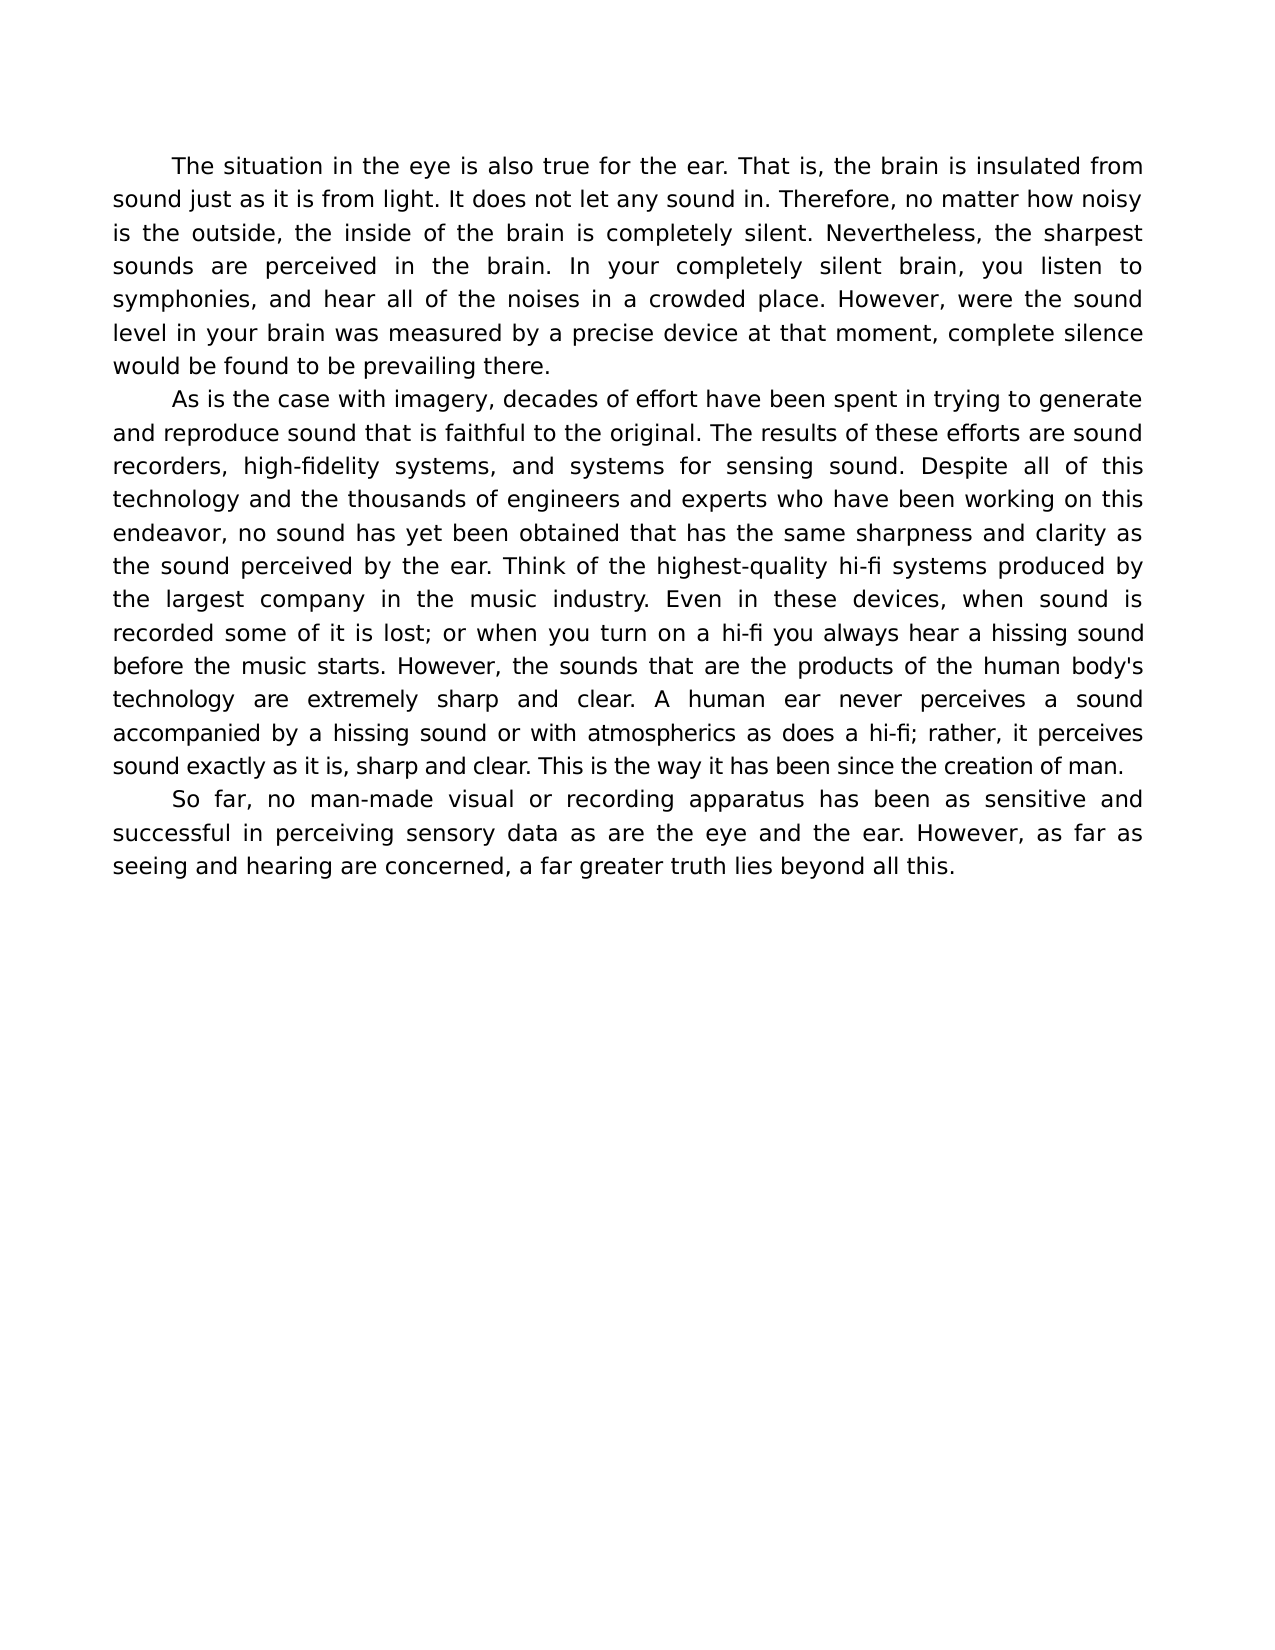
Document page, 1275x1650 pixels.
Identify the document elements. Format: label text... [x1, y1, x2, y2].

text So far, no man-made visual or recording apparatus has been as sensitive and successful in perceiving sensory data as are the eye and the ear. However, as far as seeing and hearing are concerned, a far greater truth lies beyond all this. [112, 781, 1145, 881]
text The situation in the eye is also true for the ear. That is, the brain is insulated from sound just as it is from light. It does not let any sound in. Therefore, no matter how noisy is the outside, the inside of the brain is completely silent. Nevertheless, the sharpest sounds are perceived in the brain. In your completely silent brain, you listen to symphonies, and hear all of the noises in a crowded place. However, were the sound level in your brain was measured by a precise device at that moment, complete silence would be found to be prevailing there. [112, 148, 1145, 381]
text As is the case with imagery, decades of effort have been spent in trying to generate and reproduce sound that is faithful to the original. The results of these efforts are sound recorders, high-fidelity systems, and systems for sensing sound. Despite all of this technology and the thousands of engineers and experts who have been working on this endeavor, no sound has yet been obtained that has the same sharpness and clarity as the sound perceived by the ear. Think of the highest-quality hi-fi systems produced by the largest company in the music industry. Even in these devices, when sound is recorded some of it is lost; or when you turn on a hi-fi you always hear a hissing sound before the music starts. However, the sounds that are the products of the human body's technology are extremely sharp and clear. A human ear never perceives a sound accompanied by a hissing sound or with atmospherics as does a hi-fi; rather, it perceives sound exactly as it is, sharp and clear. This is the way it has been since the creation of man. [112, 381, 1145, 781]
